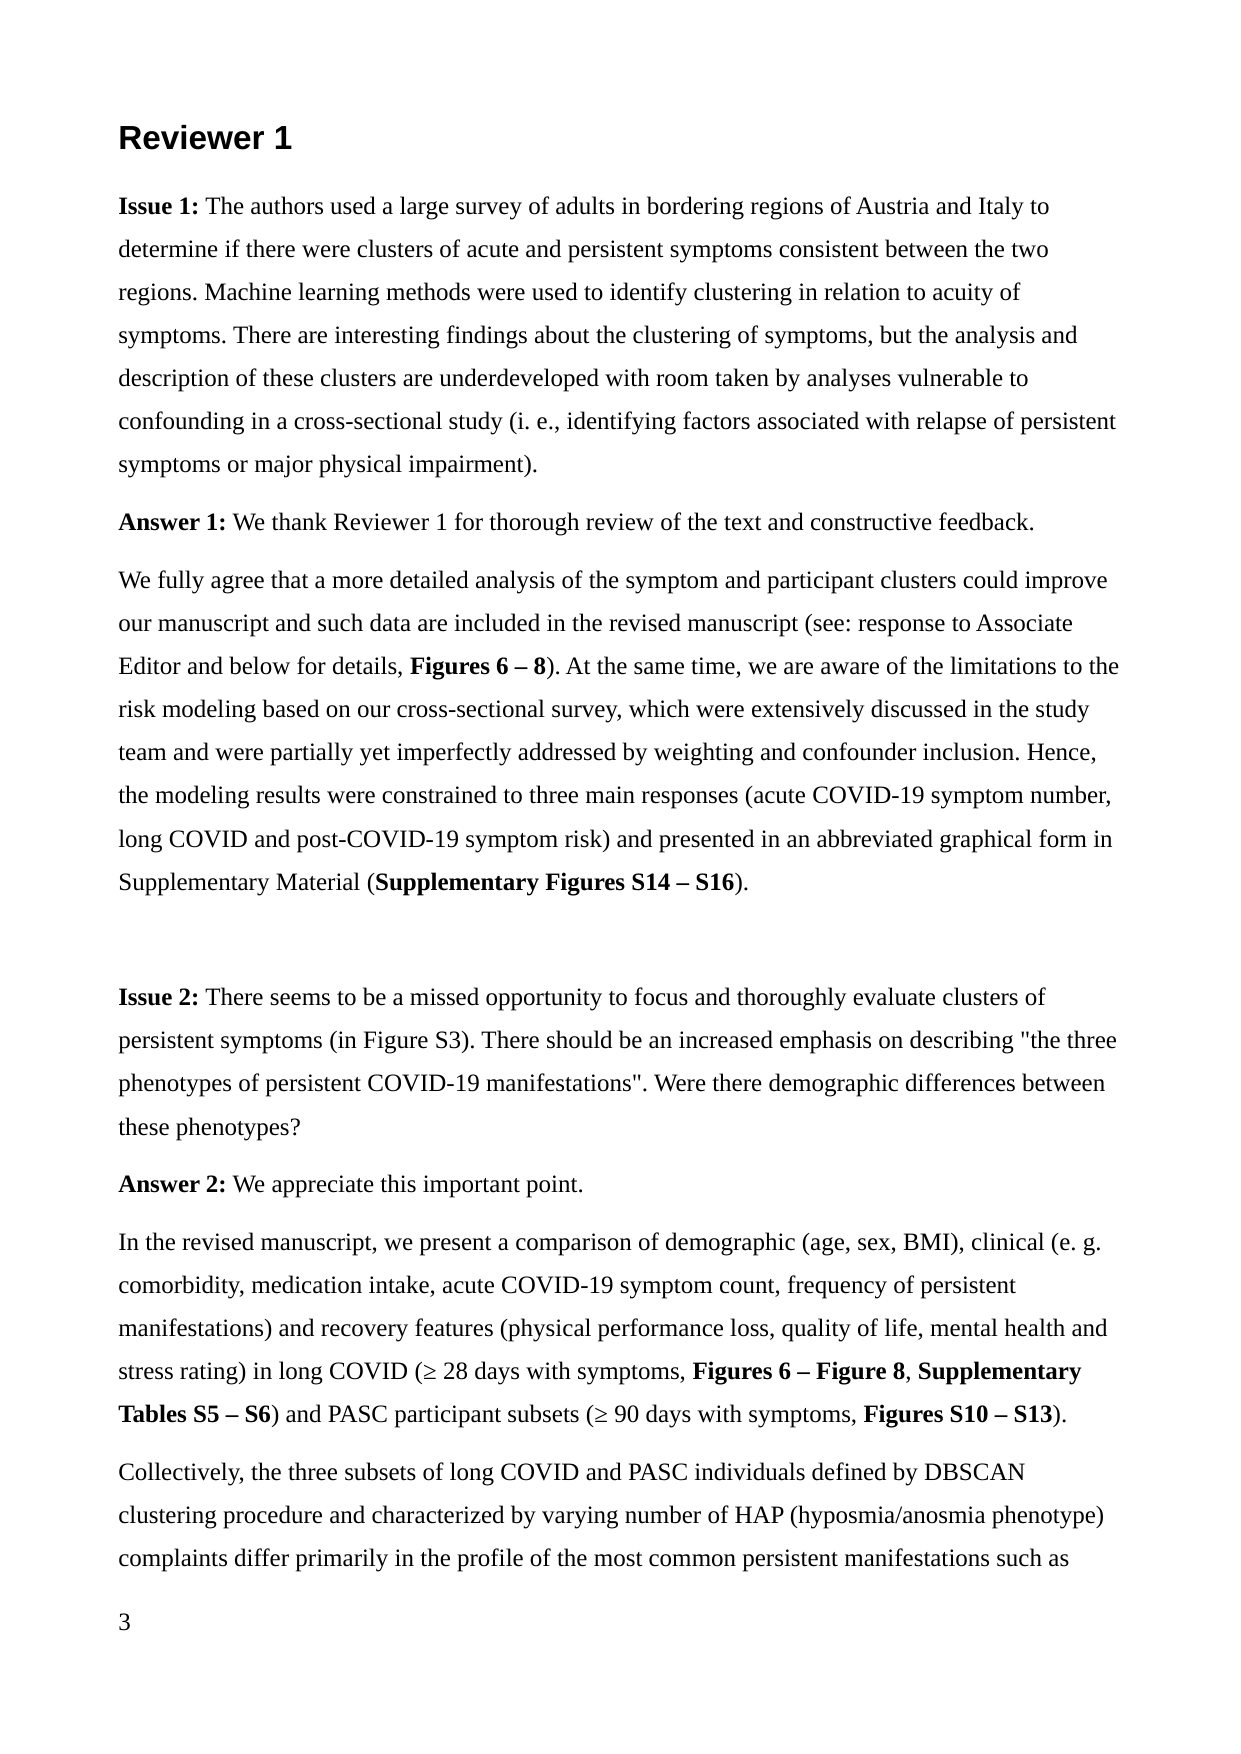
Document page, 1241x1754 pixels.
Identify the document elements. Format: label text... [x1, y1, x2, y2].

text We fully agree that a more detailed analysis of the symptom and participant clusters could improve our manuscript and such data are included in the revised manuscript (see: response to Associate Editor and below for details, Figures 6 – 8). At the same time, we are aware of the limitations to the risk modeling based on our cross-sectional survey, which were extensively discussed in the study team and were partially yet imperfectly addressed by weighting and confounder inclusion. Hence, the modeling results were constrained to three main responses (acute COVID-19 symptom number, long COVID and post-COVID-19 symptom risk) and presented in an abbreviated graphical form in Supplementary Material (Supplementary Figures S14 – S16). [118, 565, 1122, 896]
text Issue 1: The authors used a large survey of adults in bordering regions of Austria and Italy to determine if there were clusters of acute and persistent symptoms consistent between the two regions. Machine learning methods were used to identify clustering in relation to acuity of symptoms. There are interesting findings about the clustering of symptoms, but the analysis and description of these clusters are underdeveloped with room taken by analyses vulnerable to confounding in a cross-sectional study (i. e., identifying factors associated with relapse of persistent symptoms or major physical impairment). [118, 191, 1122, 478]
text Issue 2: There seems to be a missed opportunity to focus and thoroughly evaluate clusters of persistent symptoms (in Figure S3). There should be an increased emphasis on describing "the three phenotypes of persistent COVID-19 manifestations". Were there demographic differences between these phenotypes? [118, 982, 1122, 1140]
text In the revised manuscript, we present a comparison of demographic (age, sex, BMI), clinical (e. g. comorbidity, medication intake, acute COVID-19 symptom count, frequency of persistent manifestations) and recovery features (physical performance loss, quality of life, mental health and stress rating) in long COVID (≥ 28 days with symptoms, Figures 6 – Figure 8, Supplementary Tables S5 – S6) and PASC participant subsets (≥ 90 days with symptoms, Figures S10 – S13). [118, 1227, 1122, 1428]
text Collectively, the three subsets of long COVID and PASC individuals defined by DBSCAN clustering procedure and characterized by varying number of HAP (hyposmia/anosmia phenotype) complaints differ primarily in the profile of the most common persistent manifestations such as [118, 1457, 1122, 1572]
subtitle Reviewer 1 [118, 118, 1122, 157]
text Answer 2: We appreciate this important point. [118, 1169, 1122, 1198]
text Answer 1: We thank Reviewer 1 for thorough review of the text and constructive feedback. [118, 507, 1122, 536]
